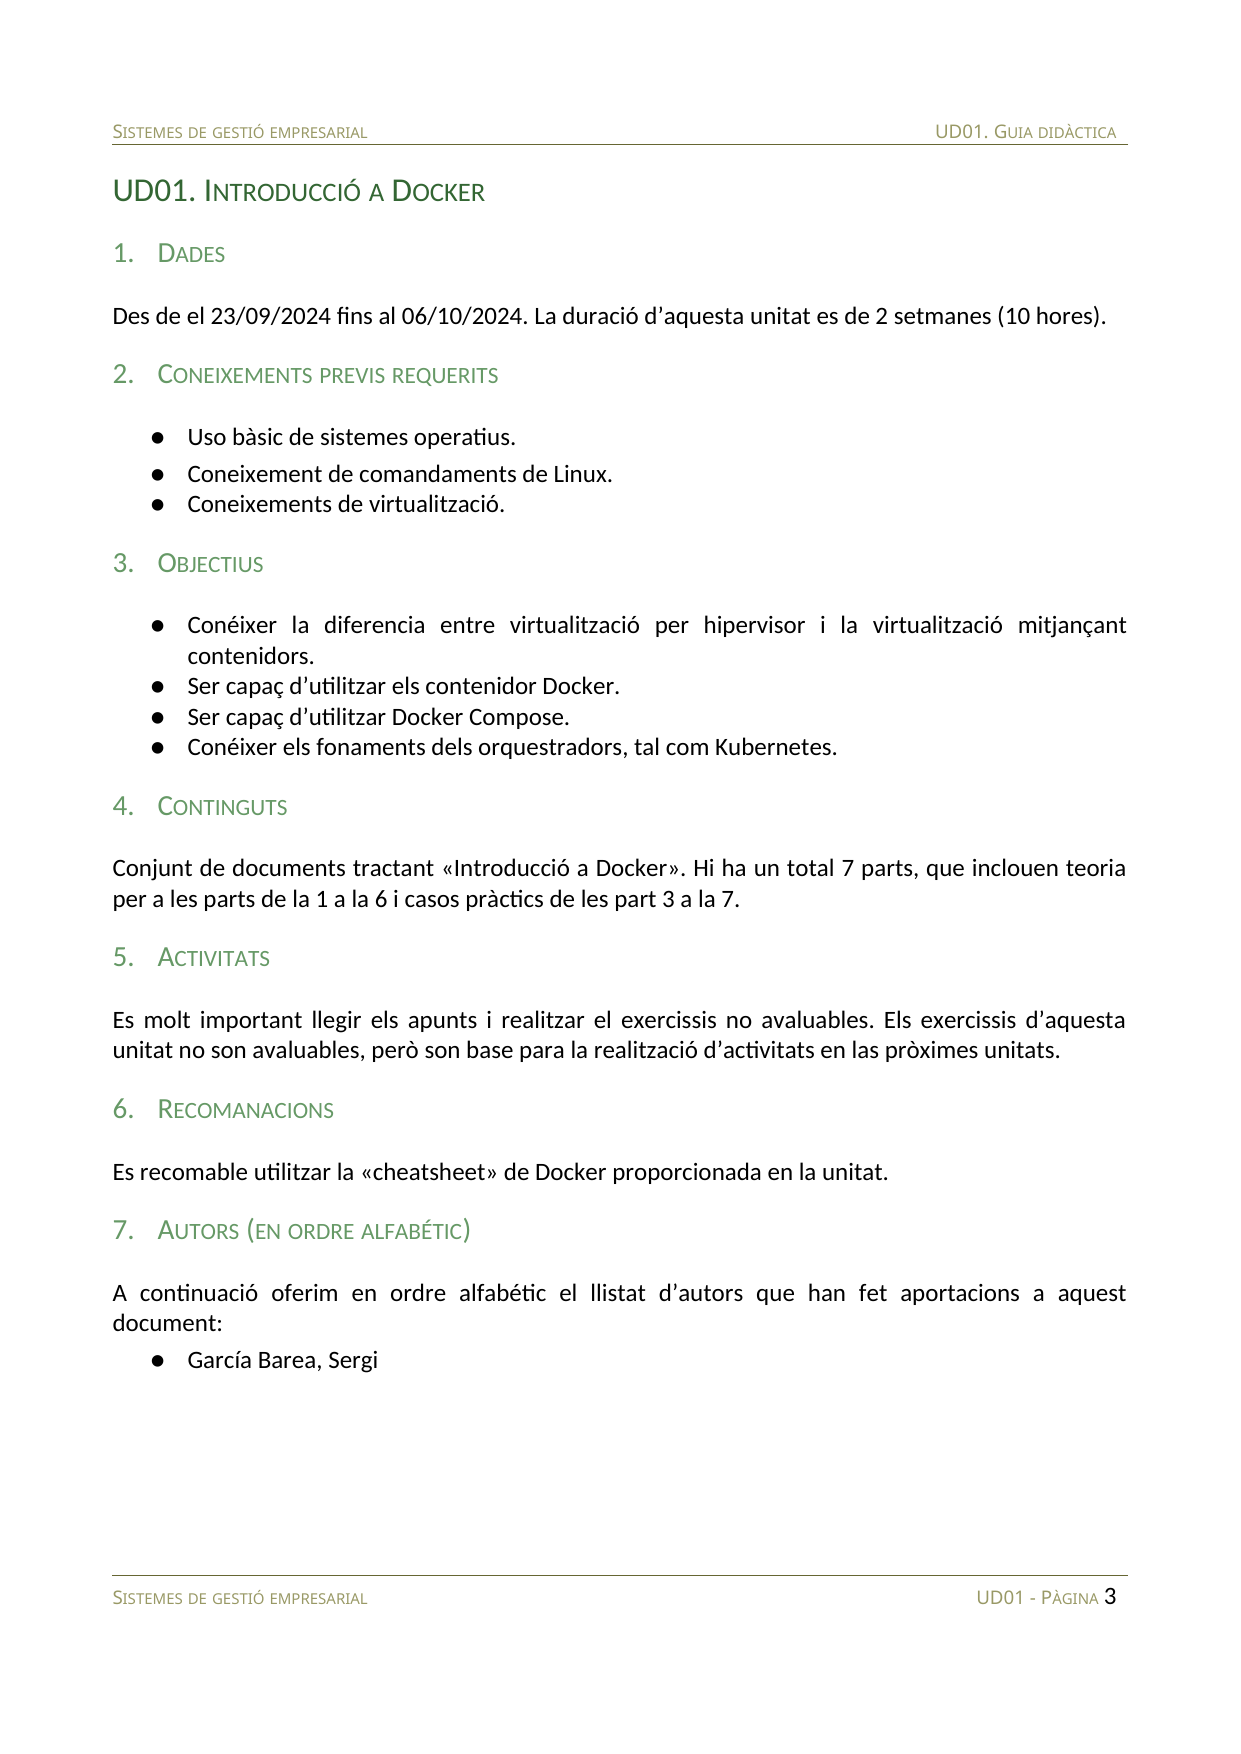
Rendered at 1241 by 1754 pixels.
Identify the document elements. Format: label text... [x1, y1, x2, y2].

list Ser capaç d’utilitzar els contenidor Docker. [150, 670, 1128, 701]
subtitle Dades [112, 234, 1128, 270]
subtitle Coneixements previs requerits [112, 356, 1128, 391]
subtitle Recomanacions [112, 1090, 1128, 1126]
text Es molt important llegir els apunts i realitzar el exercissis no avaluables. Els exercissis d’aquesta unitat no son avaluables, però son base para la realització d’activitats en las pròximes unitats. [112, 1004, 1128, 1065]
text Des de el 23/09/2024 fins al 06/10/2024. La duració d’aquesta unitat es de 2 setmanes (10 hores). [112, 300, 1128, 331]
list Conéixer els fonaments dels orquestradors, tal com Kubernetes. [150, 731, 1128, 762]
text Es recomable utilitzar la «cheatsheet» de Docker proporcionada en la unitat. [112, 1156, 1128, 1186]
list Coneixements de virtualització. [150, 488, 1128, 519]
text A continuació oferim en ordre alfabétic el llistat d’autors que han fet aportacions a aquest document: [112, 1277, 1128, 1338]
list Uso bàsic de sistemes operatius. [150, 421, 1128, 452]
subtitle Autors (en ordre alfabétic) [112, 1211, 1128, 1247]
list Ser capaç d’utilitzar Docker Compose. [150, 701, 1128, 731]
subtitle Activitats [112, 938, 1128, 974]
subtitle Objectius [112, 544, 1128, 579]
list Conéixer la diferencia entre virtualització per hipervisor i la virtualització mitjançant contenidors. [150, 609, 1128, 670]
text Conjunt de documents tractant «Introducció a Docker». Hi ha un total 7 parts, que inclouen teoria per a les parts de la 1 a la 6 i casos pràctics de les part 3 a la 7. [112, 852, 1128, 913]
subtitle Continguts [112, 787, 1128, 822]
text UD01. Introducció a Docker [112, 169, 1128, 210]
list García Barea, Sergi [150, 1344, 1128, 1375]
list Coneixement de comandaments de Linux. [150, 458, 1128, 488]
